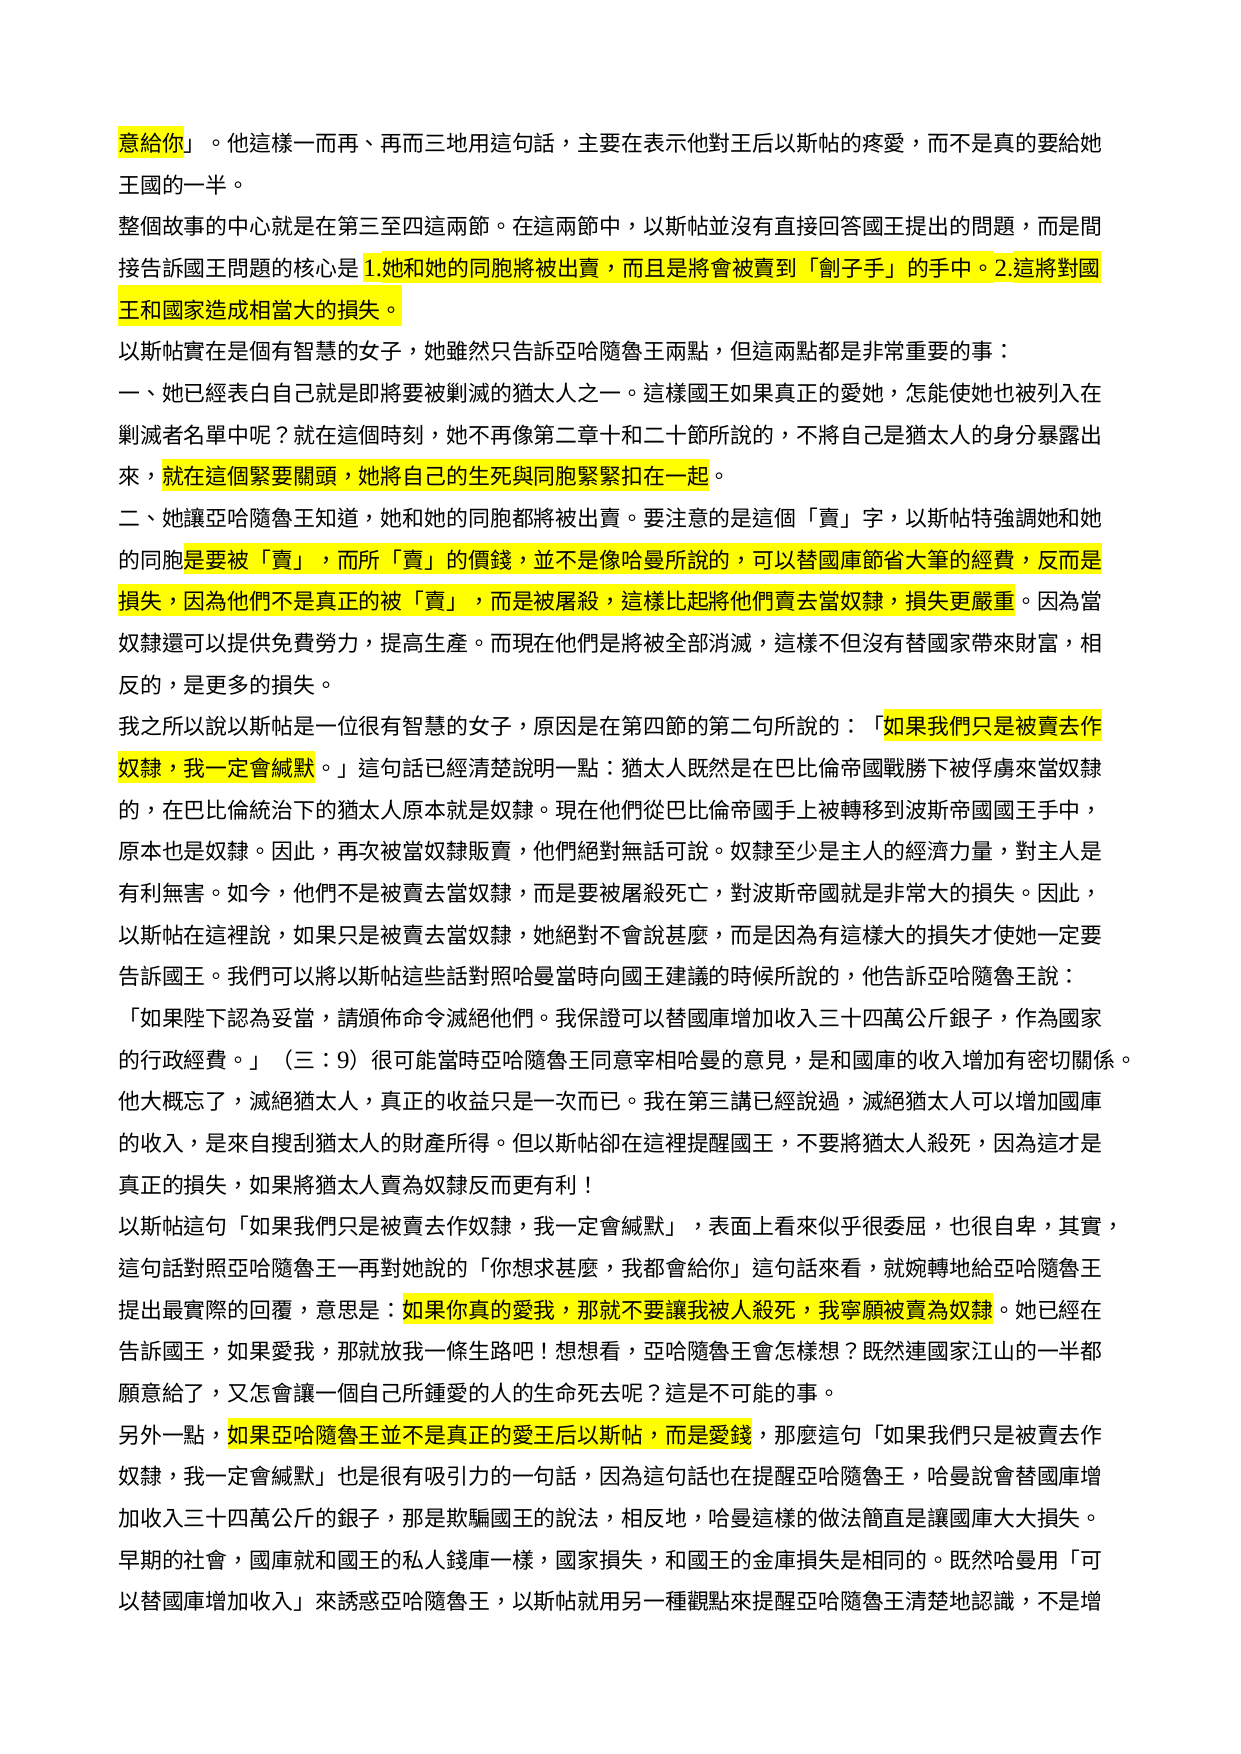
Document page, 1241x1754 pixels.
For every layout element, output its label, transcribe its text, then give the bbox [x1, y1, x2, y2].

text 我之所以說以斯帖是一位很有智慧的女子，原因是在第四節的第二句所說的：「如果我們只是被賣去作奴隸，我一定會緘默。」這句話已經清楚說明一點：猶太人既然是在巴比倫帝國戰勝下被俘虜來當奴隸的，在巴比倫統治下的猶太人原本就是奴隸。現在他們從巴比倫帝國手上被轉移到波斯帝國國王手中，原本也是奴隸。因此，再次被當奴隸販賣，他們絕對無話可說。奴隸至少是主人的經濟力量，對主人是有利無害。如今，他們不是被賣去當奴隸，而是要被屠殺死亡，對波斯帝國就是非常大的損失。因此，以斯帖在這裡說，如果只是被賣去當奴隸，她絕對不會說甚麼，而是因為有這樣大的損失才使她一定要告訴國王。我們可以將以斯帖這些話對照哈曼當時向國王建議的時候所說的，他告訴亞哈隨魯王說：「如果陛下認為妥當，請頒佈命令滅絕他們。我保證可以替國庫增加收入三十四萬公斤銀子，作為國家的行政經費。」（三：9）很可能當時亞哈隨魯王同意宰相哈曼的意見，是和國庫的收入增加有密切關係。他大概忘了，滅絕猶太人，真正的收益只是一次而已。我在第三講已經說過，滅絕猶太人可以增加國庫的收入，是來自搜刮猶太人的財產所得。但以斯帖卻在這裡提醒國王，不要將猶太人殺死，因為這才是真正的損失，如果將猶太人賣為奴隸反而更有利！ [118, 701, 1122, 1201]
text 以斯帖這句「如果我們只是被賣去作奴隸，我一定會緘默」，表面上看來似乎很委屈，也很自卑，其實，這句話對照亞哈隨魯王一再對她說的「你想求甚麼，我都會給你」這句話來看，就婉轉地給亞哈隨魯王提出最實際的回覆，意思是：如果你真的愛我，那就不要讓我被人殺死，我寧願被賣為奴隸。她已經在告訴國王，如果愛我，那就放我一條生路吧！想想看，亞哈隨魯王會怎樣想？既然連國家江山的一半都願意給了，又怎會讓一個自己所鍾愛的人的生命死去呢？這是不可能的事。 [118, 1201, 1122, 1410]
text 整個故事的中心就是在第三至四這兩節。在這兩節中，以斯帖並沒有直接回答國王提出的問題，而是間接告訴國王問題的核心是1.她和她的同胞將被出賣，而且是將會被賣到「劊子手」的手中。2.這將對國王和國家造成相當大的損失。 [118, 201, 1122, 326]
text 另外一點，如果亞哈隨魯王並不是真正的愛王后以斯帖，而是愛錢，那麼這句「如果我們只是被賣去作奴隸，我一定會緘默」也是很有吸引力的一句話，因為這句話也在提醒亞哈隨魯王，哈曼說會替國庫增加收入三十四萬公斤的銀子，那是欺騙國王的說法，相反地，哈曼這樣的做法簡直是讓國庫大大損失。早期的社會，國庫就和國王的私人錢庫一樣，國家損失，和國王的金庫損失是相同的。既然哈曼用「可以替國庫增加收入」來誘惑亞哈隨魯王，以斯帖就用另一種觀點來提醒亞哈隨魯王清楚地認識，不是增 [118, 1410, 1122, 1618]
text 二、她讓亞哈隨魯王知道，她和她的同胞都將被出賣。要注意的是這個「賣」字，以斯帖特強調她和她的同胞是要被「賣」，而所「賣」的價錢，並不是像哈曼所說的，可以替國庫節省大筆的經費，反而是損失，因為他們不是真正的被「賣」，而是被屠殺，這樣比起將他們賣去當奴隸，損失更嚴重。因為當奴隸還可以提供免費勞力，提高生產。而現在他們是將被全部消滅，這樣不但沒有替國家帶來財富，相反的，是更多的損失。 [118, 493, 1122, 701]
text 一、她已經表白自己就是即將要被剿滅的猶太人之一。這樣國王如果真正的愛她，怎能使她也被列入在剿滅者名單中呢？就在這個時刻，她不再像第二章十和二十節所說的，不將自己是猶太人的身分暴露出來，就在這個緊要關頭，她將自己的生死與同胞緊緊扣在一起。 [118, 368, 1122, 493]
text 意給你」。他這樣一而再、再而三地用這句話，主要在表示他對王后以斯帖的疼愛，而不是真的要給她王國的一半。 [118, 118, 1122, 201]
text 以斯帖實在是個有智慧的女子，她雖然只告訴亞哈隨魯王兩點，但這兩點都是非常重要的事： [118, 326, 1122, 368]
